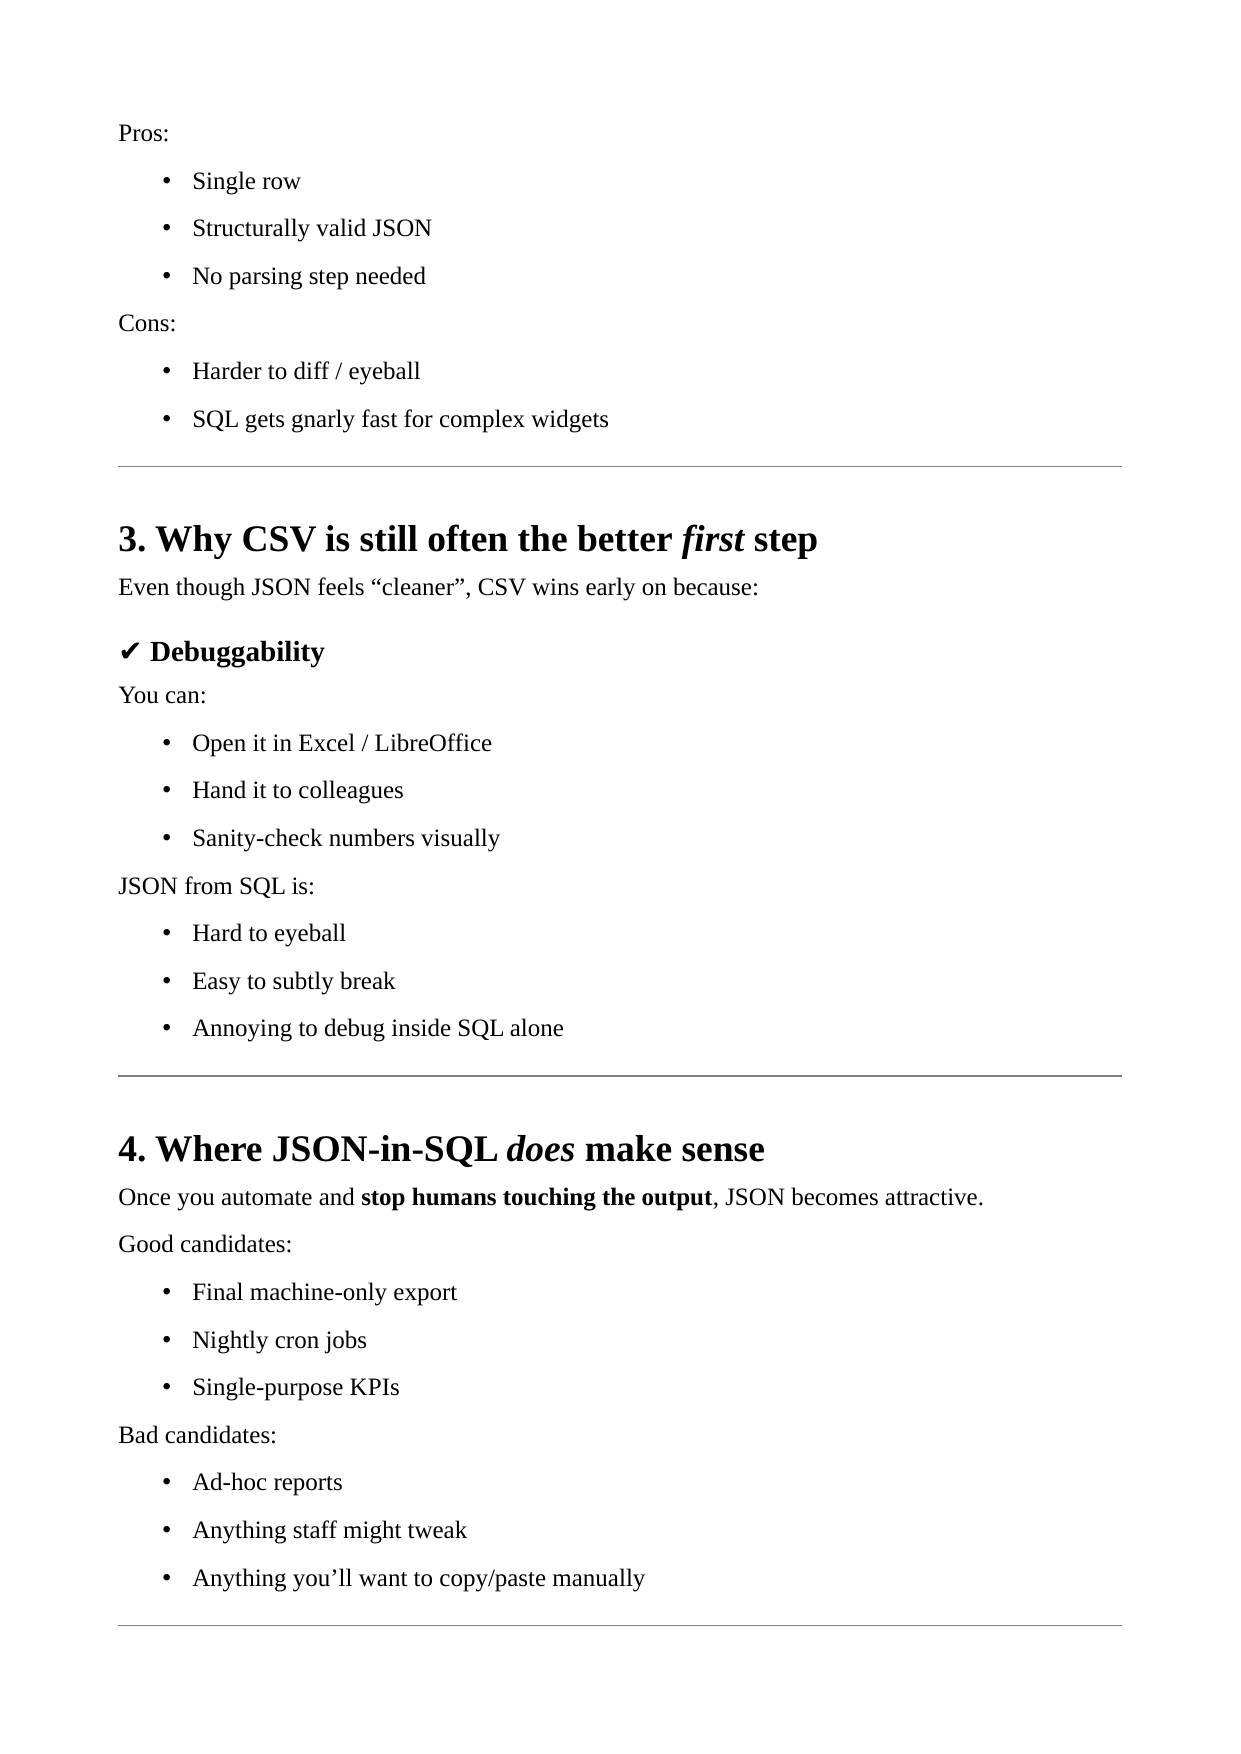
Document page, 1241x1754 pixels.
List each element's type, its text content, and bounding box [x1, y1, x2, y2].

list Easy to subtly break [162, 966, 1122, 995]
subtitle 3. Why CSV is still often the better first step [118, 516, 1122, 559]
list Anything you’ll want to copy/paste manually [162, 1563, 1122, 1591]
list Harder to diff / eyeball [162, 356, 1122, 385]
list Hard to eyeball [162, 918, 1122, 947]
text Good candidates: [118, 1229, 1122, 1258]
text Even though JSON feels “cleaner”, CSV wins early on because: [118, 572, 1122, 601]
list No parsing step needed [162, 261, 1122, 290]
list Anything staff might tweak [162, 1515, 1122, 1544]
text Bad candidates: [118, 1420, 1122, 1449]
list Open it in Excel / LibreOffice [162, 728, 1122, 757]
text JSON from SQL is: [118, 871, 1122, 899]
list Sanity-check numbers visually [162, 823, 1122, 852]
list Structurally valid JSON [162, 213, 1122, 242]
list Annoying to debug inside SQL alone [162, 1013, 1122, 1042]
list Single-purpose KPIs [162, 1372, 1122, 1401]
list Ad-hoc reports [162, 1467, 1122, 1496]
list Hand it to colleagues [162, 776, 1122, 804]
text You can: [118, 680, 1122, 709]
list Final machine-only export [162, 1277, 1122, 1306]
list Nightly cron jobs [162, 1325, 1122, 1353]
text Once you automate and stop humans touching the output, JSON becomes attractive. [118, 1182, 1122, 1211]
text Cons: [118, 308, 1122, 337]
subtitle ✔️ Debuggability [118, 634, 1122, 668]
text Pros: [118, 118, 1122, 147]
list SQL gets gnarly fast for complex widgets [162, 404, 1122, 432]
list Single row [162, 166, 1122, 194]
subtitle 4. Where JSON-in-SQL does make sense [118, 1126, 1122, 1169]
